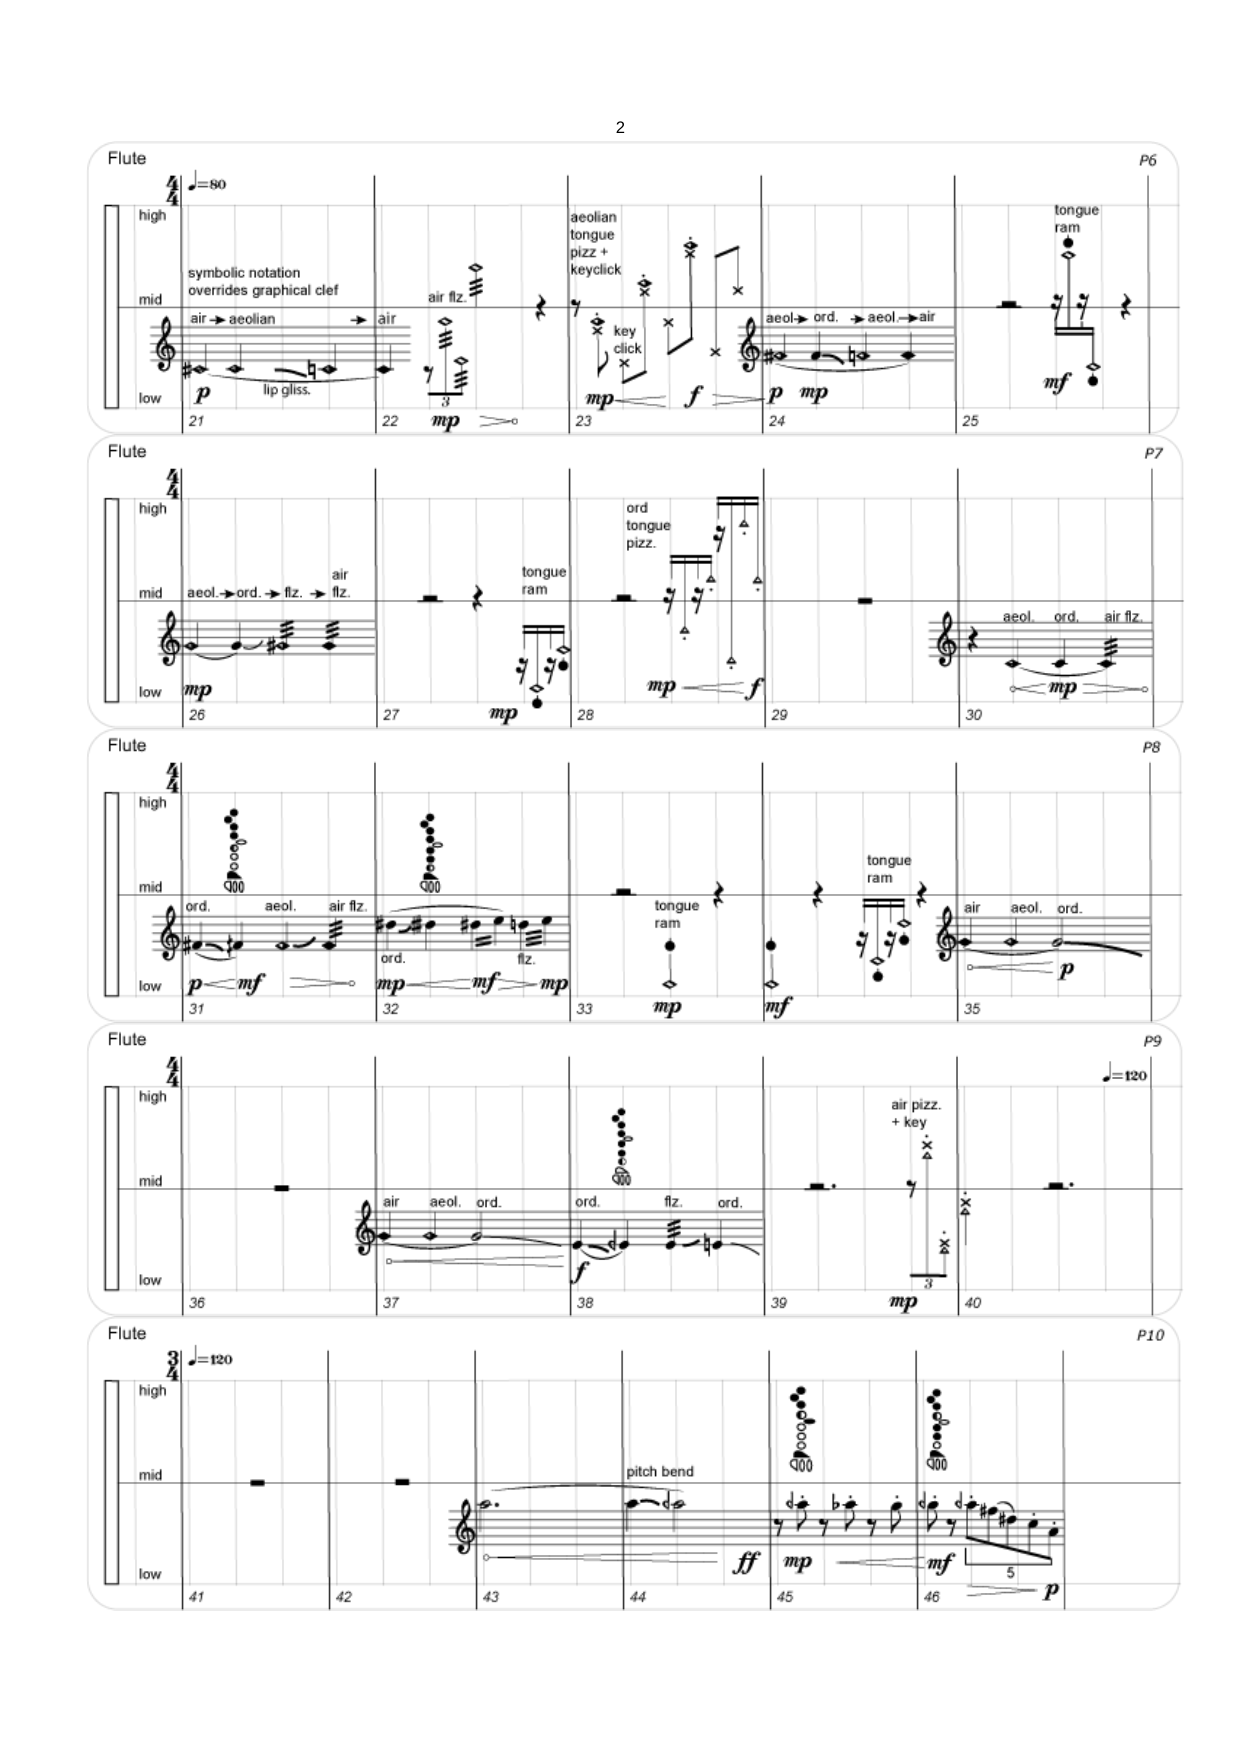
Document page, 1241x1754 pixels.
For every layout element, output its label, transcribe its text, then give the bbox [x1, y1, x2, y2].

picture [86, 141, 1185, 1611]
text 2 [118, 118, 1122, 137]
